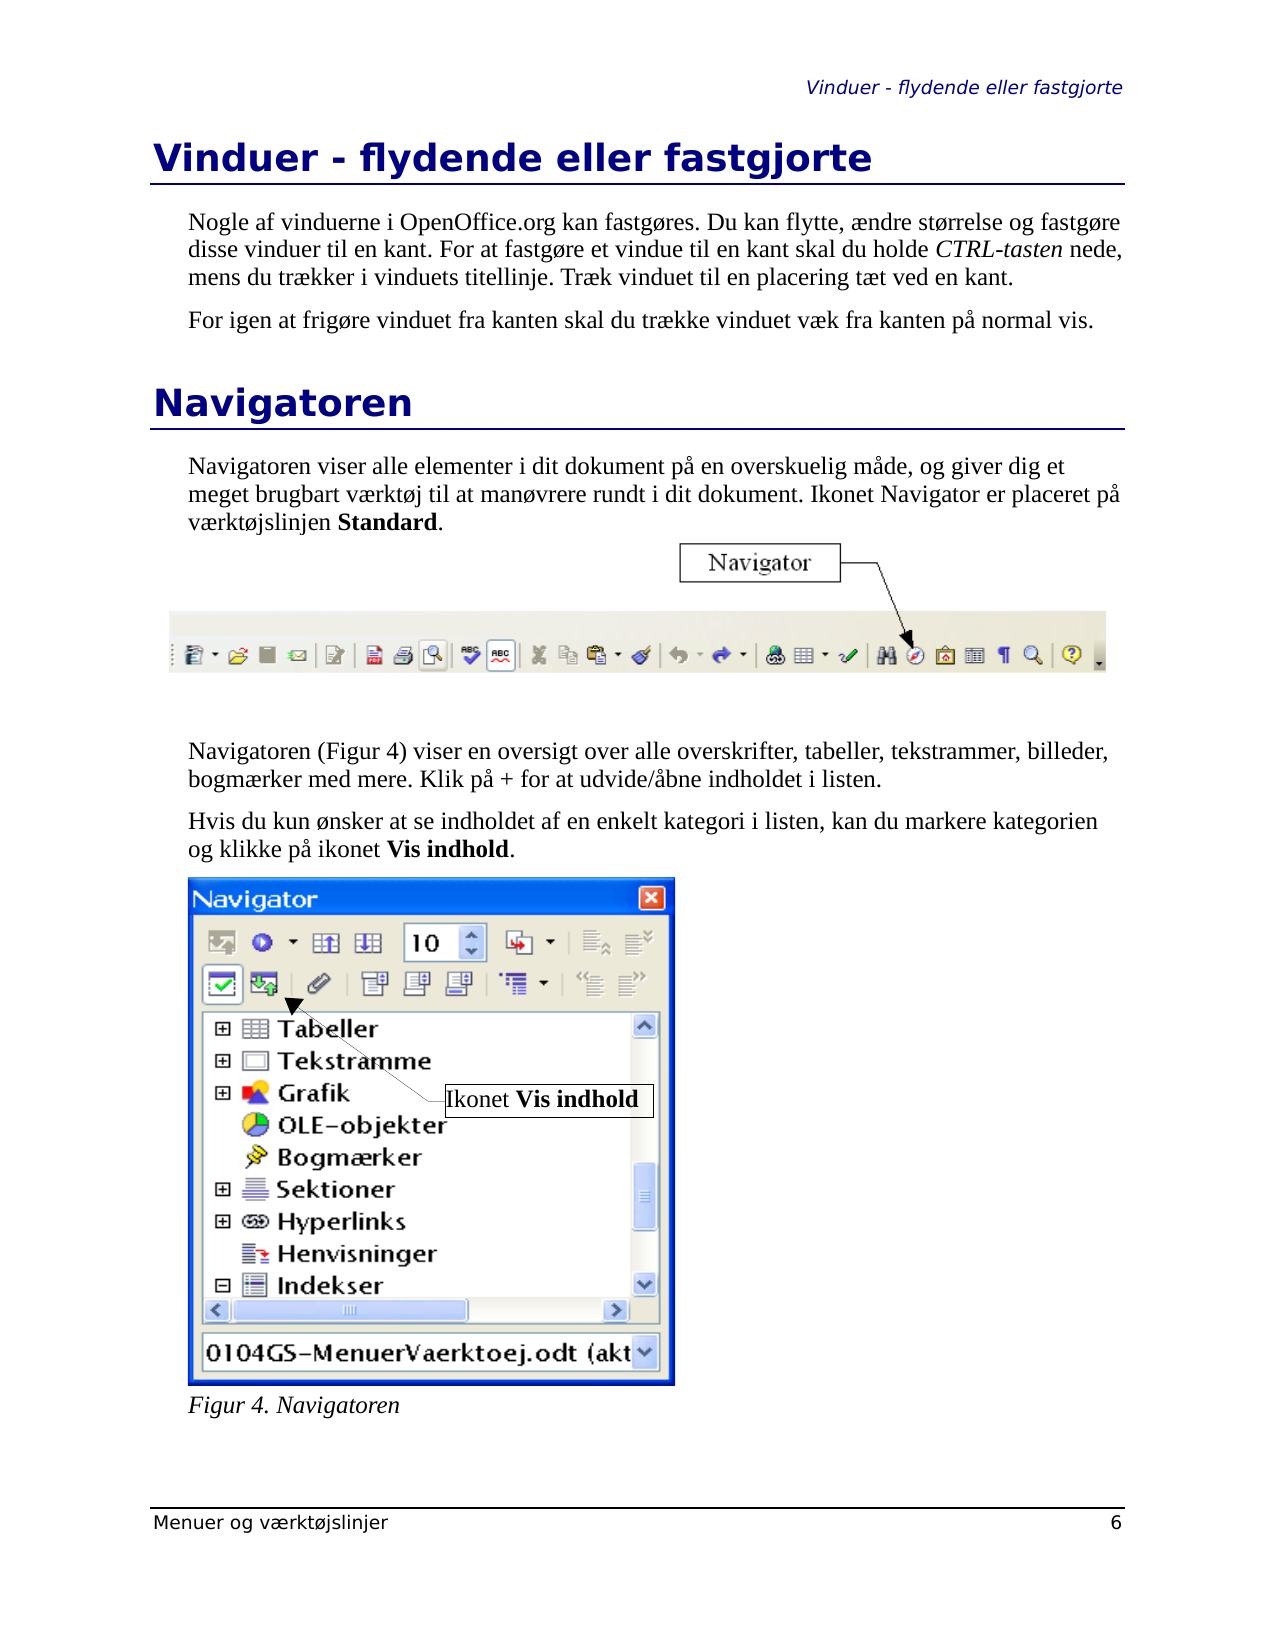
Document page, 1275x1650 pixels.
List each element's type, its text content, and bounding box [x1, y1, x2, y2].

subtitle Vinduer - flydende eller fastgjorte [150, 134, 1125, 183]
text Navigatoren (Figur 4) viser en oversigt over alle overskrifter, tabeller, tekstrammer, billeder, bogmærker med mere. Klik på + for at udvide/åbne indholdet i listen. [188, 737, 1125, 792]
text Hvis du kun ønsker at se indholdet af en enkelt kategori i listen, kan du markere kategorien og klikke på ikonet Vis indhold. [188, 807, 1125, 863]
picture [168, 535, 1107, 680]
text For igen at frigøre vinduet fra kanten skal du trække vinduet væk fra kanten på normal vis. [188, 306, 1125, 333]
picture [187, 877, 675, 1386]
subtitle Navigatoren [150, 378, 1125, 428]
text Nogle af vinduerne i OpenOffice.org kan fastgøres. Du kan flytte, ændre størrelse og fastgøre disse vinduer til en kant. For at fastgøre et vindue til en kant skal du holde CTRL-tasten nede, mens du trækker i vinduets titellinje. Træk vinduet til en placering tæt ved en kant. [188, 208, 1125, 291]
text Navigatoren viser alle elementer i dit dokument på en overskuelig måde, og giver dig et meget brugbart værktøj til at manøvrere rundt i dit dokument. Ikonet Navigator er placeret på værktøjslinjen Standard. [188, 452, 1125, 535]
text Figur 4. Navigatoren [188, 1386, 675, 1419]
